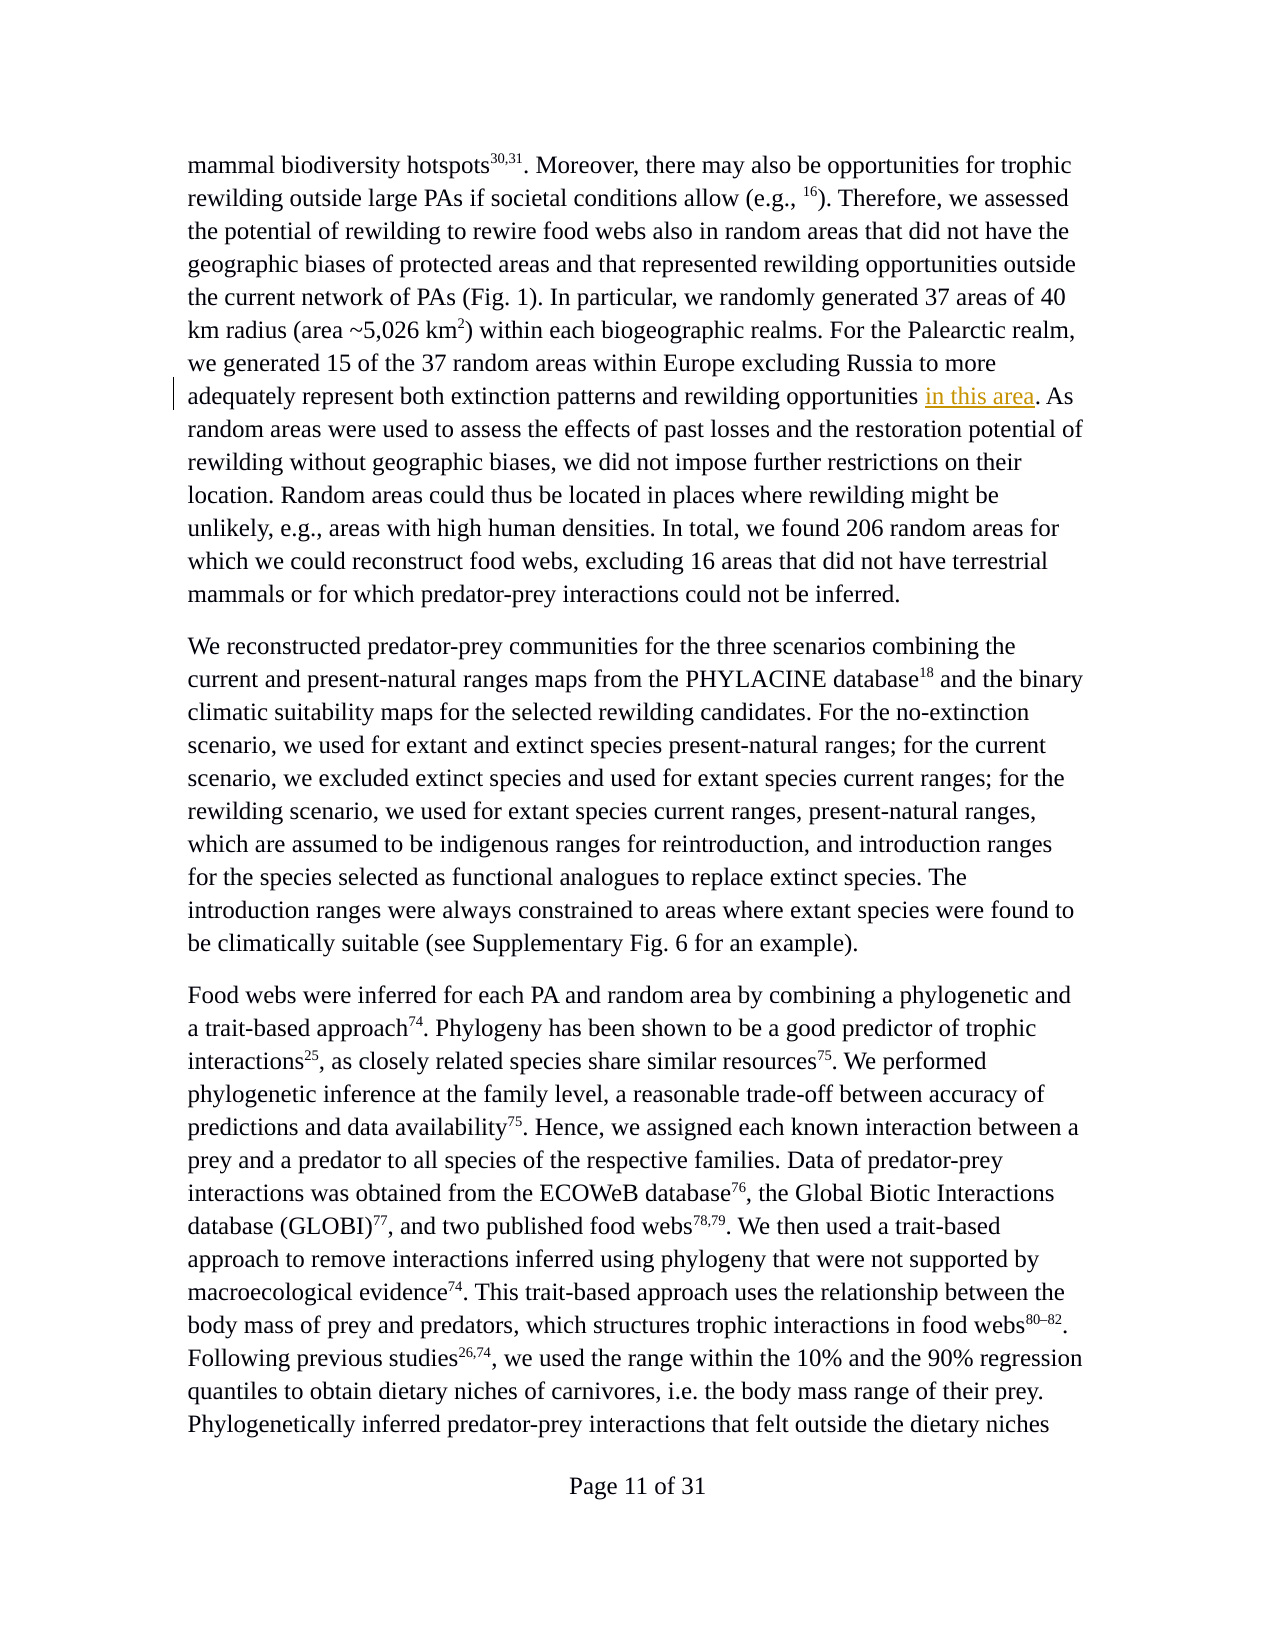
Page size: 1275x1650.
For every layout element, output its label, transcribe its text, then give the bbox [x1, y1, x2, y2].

text Food webs were inferred for each PA and random area by combining a phylogenetic and a trait-based approach74⁠. Phylogeny has been shown to be a good predictor of trophic interactions25⁠, as closely related species share similar resources75⁠. We performed phylogenetic inference at the family level, a reasonable trade-off between accuracy of predictions and data availability75⁠. Hence, we assigned each known interaction between a prey and a predator to all species of the respective families. Data of predator-prey interactions was obtained from the ECOWeB database76⁠, the Global Biotic Interactions database (GLOBI)77⁠, and two published food webs78,79⁠. We then used a trait-based approach to remove interactions inferred using phylogeny that were not supported by macroecological evidence74⁠. This trait-based approach uses the relationship between the body mass of prey and predators, which structures trophic interactions in food webs80–82⁠. Following previous studies26,74⁠, we used the range within the 10% and the 90% regression quantiles to obtain dietary niches of carnivores, i.e. the body mass range of their prey. Phylogenetically inferred predator-prey interactions that felt outside the dietary niches [187, 980, 1087, 1438]
text mammal biodiversity hotspots30,31⁠. Moreover, there may also be opportunities for trophic rewilding outside large PAs if societal conditions allow (e.g., 16⁠). Therefore, we assessed the potential of rewilding to rewire food webs also in random areas that did not have the geographic biases of protected areas and that represented rewilding opportunities outside the current network of PAs (Fig. 1). In particular, we randomly generated 37 areas of 40 km radius (area ~5,026 km2) within each biogeographic realms. For the Palearctic realm, we generated 15 of the 37 random areas within Europe excluding Russia to more adequately represent both extinction patterns and rewilding opportunities in this area. As random areas were used to assess the effects of past losses and the restoration potential of rewilding without geographic biases, we did not impose further restrictions on their location. Random areas could thus be located in places where rewilding might be unlikely, e.g., areas with high human densities. In total, we found 206 random areas for which we could reconstruct food webs, excluding 16 areas that did not have terrestrial mammals or for which predator-prey interactions could not be inferred. [187, 150, 1087, 608]
text We reconstructed predator-prey communities for the three scenarios combining the current and present-natural ranges maps from the PHYLACINE database18⁠ and the binary climatic suitability maps for the selected rewilding candidates. For the no-extinction scenario, we used for extant and extinct species present-natural ranges; for the current scenario, we excluded extinct species and used for extant species current ranges; for the rewilding scenario, we used for extant species current ranges, present-natural ranges, which are assumed to be indigenous ranges for reintroduction, and introduction ranges for the species selected as functional analogues to replace extinct species. The introduction ranges were always constrained to areas where extant species were found to be climatically suitable (see Supplementary Fig. 6 for an example). [187, 631, 1087, 957]
